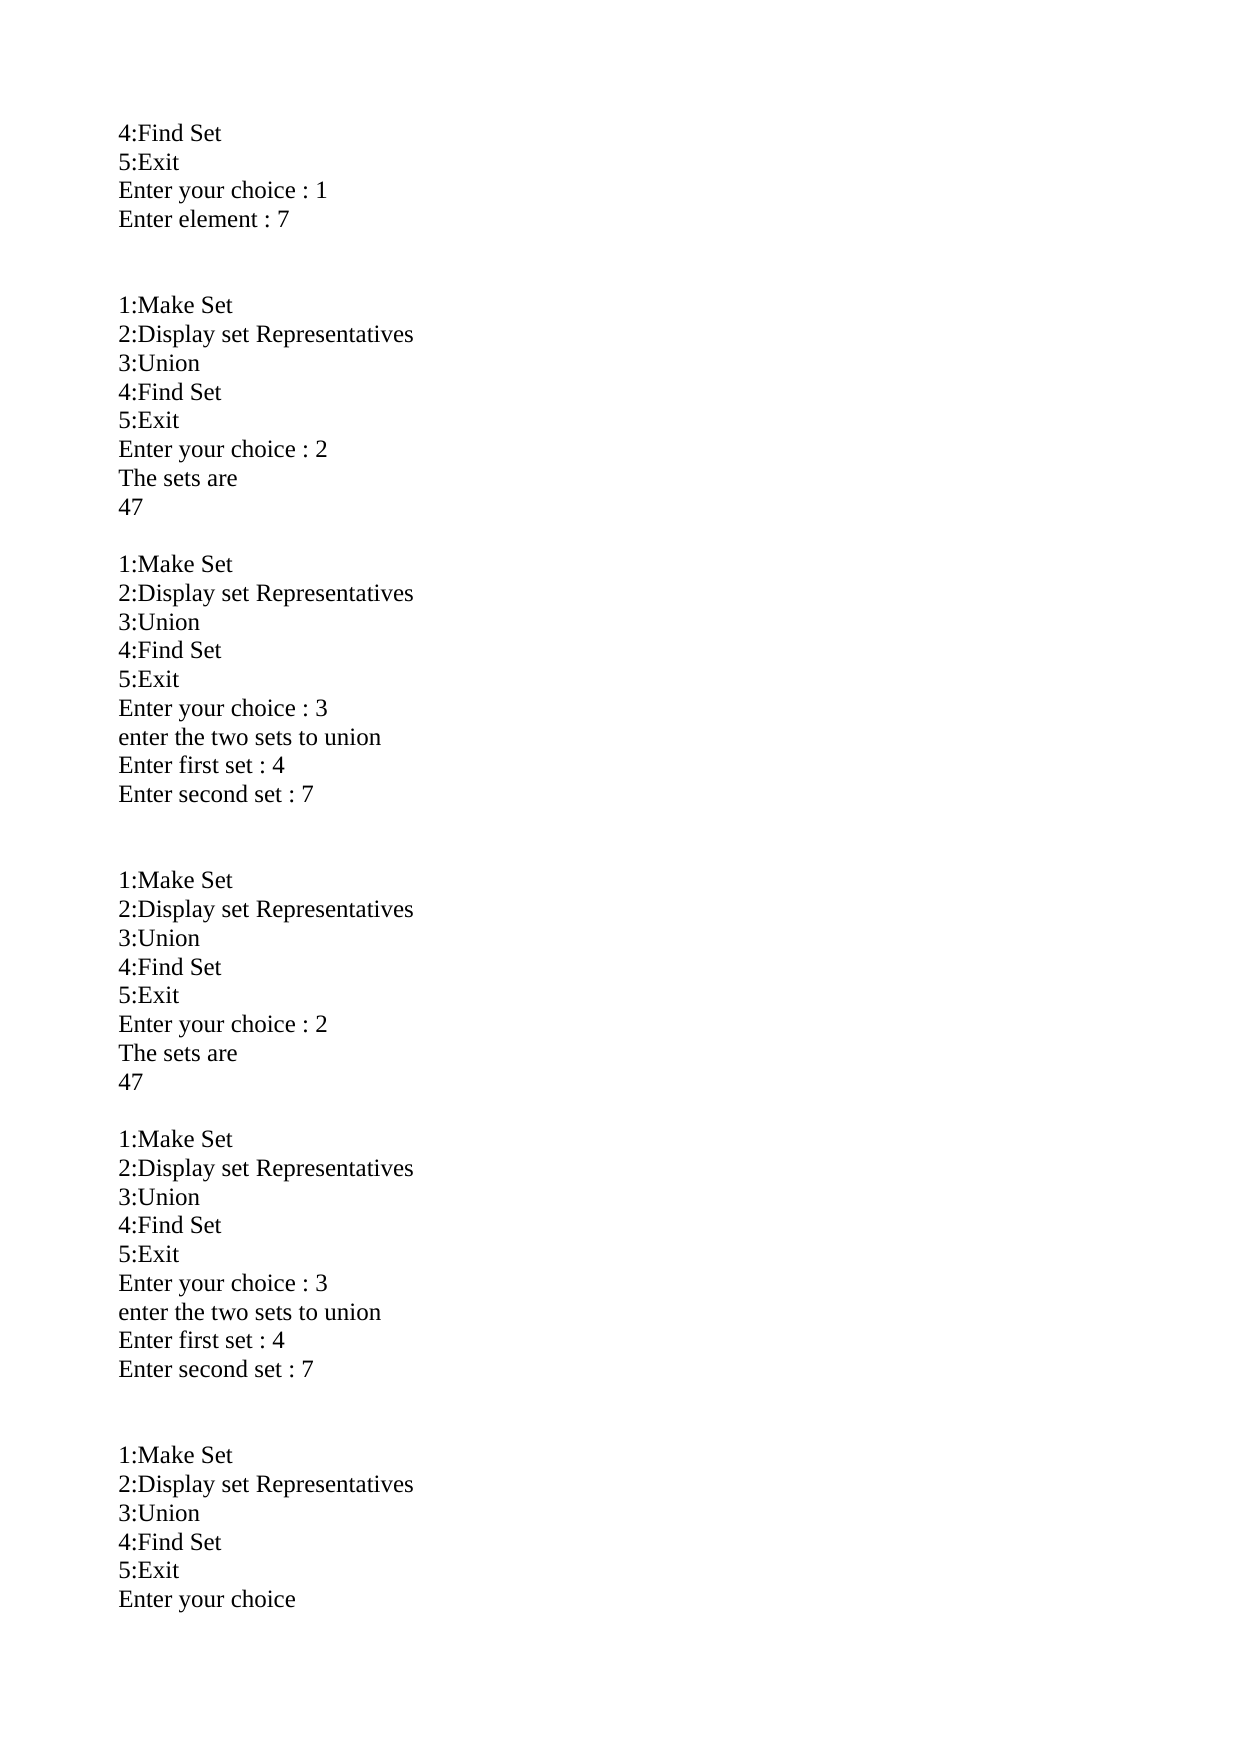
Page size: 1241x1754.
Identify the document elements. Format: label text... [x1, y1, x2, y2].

text The sets are [118, 1038, 1122, 1067]
text Enter your choice : 1 [118, 176, 1122, 204]
text Enter second set : 7 [118, 1354, 1122, 1383]
text 1:Make Set [118, 1441, 1122, 1469]
text Enter your choice : 3 [118, 693, 1122, 722]
text 5:Exit [118, 1239, 1122, 1268]
text 5:Exit [118, 1556, 1122, 1584]
text Enter your choice : 2 [118, 434, 1122, 463]
text 3:Union [118, 607, 1122, 636]
text 4:Find Set [118, 636, 1122, 664]
text 5:Exit [118, 981, 1122, 1009]
text 4:Find Set [118, 952, 1122, 981]
text 3:Union [118, 348, 1122, 377]
text 2:Display set Representatives [118, 319, 1122, 348]
text 5:Exit [118, 147, 1122, 176]
text Enter element : 7 [118, 204, 1122, 233]
text 3:Union [118, 1498, 1122, 1527]
text Enter your choice : 2 [118, 1009, 1122, 1038]
text Enter your choice [118, 1584, 1122, 1613]
text 4:Find Set [118, 377, 1122, 406]
text 1:Make Set [118, 1124, 1122, 1153]
text 4:Find Set [118, 1527, 1122, 1556]
text enter the two sets to union [118, 722, 1122, 751]
text 1:Make Set [118, 866, 1122, 894]
text 5:Exit [118, 664, 1122, 693]
text 2:Display set Representatives [118, 1469, 1122, 1498]
text 47 [118, 1067, 1122, 1096]
text 3:Union [118, 923, 1122, 952]
text 1:Make Set [118, 291, 1122, 319]
text 1:Make Set [118, 549, 1122, 578]
text Enter first set : 4 [118, 751, 1122, 779]
text 2:Display set Representatives [118, 578, 1122, 607]
text 5:Exit [118, 406, 1122, 434]
text 3:Union [118, 1182, 1122, 1211]
text enter the two sets to union [118, 1297, 1122, 1326]
text 2:Display set Representatives [118, 1153, 1122, 1182]
text Enter first set : 4 [118, 1326, 1122, 1354]
text The sets are [118, 463, 1122, 492]
text 4:Find Set [118, 118, 1122, 147]
text 4:Find Set [118, 1211, 1122, 1239]
text 2:Display set Representatives [118, 894, 1122, 923]
text Enter your choice : 3 [118, 1268, 1122, 1297]
text 47 [118, 492, 1122, 521]
text Enter second set : 7 [118, 779, 1122, 808]
